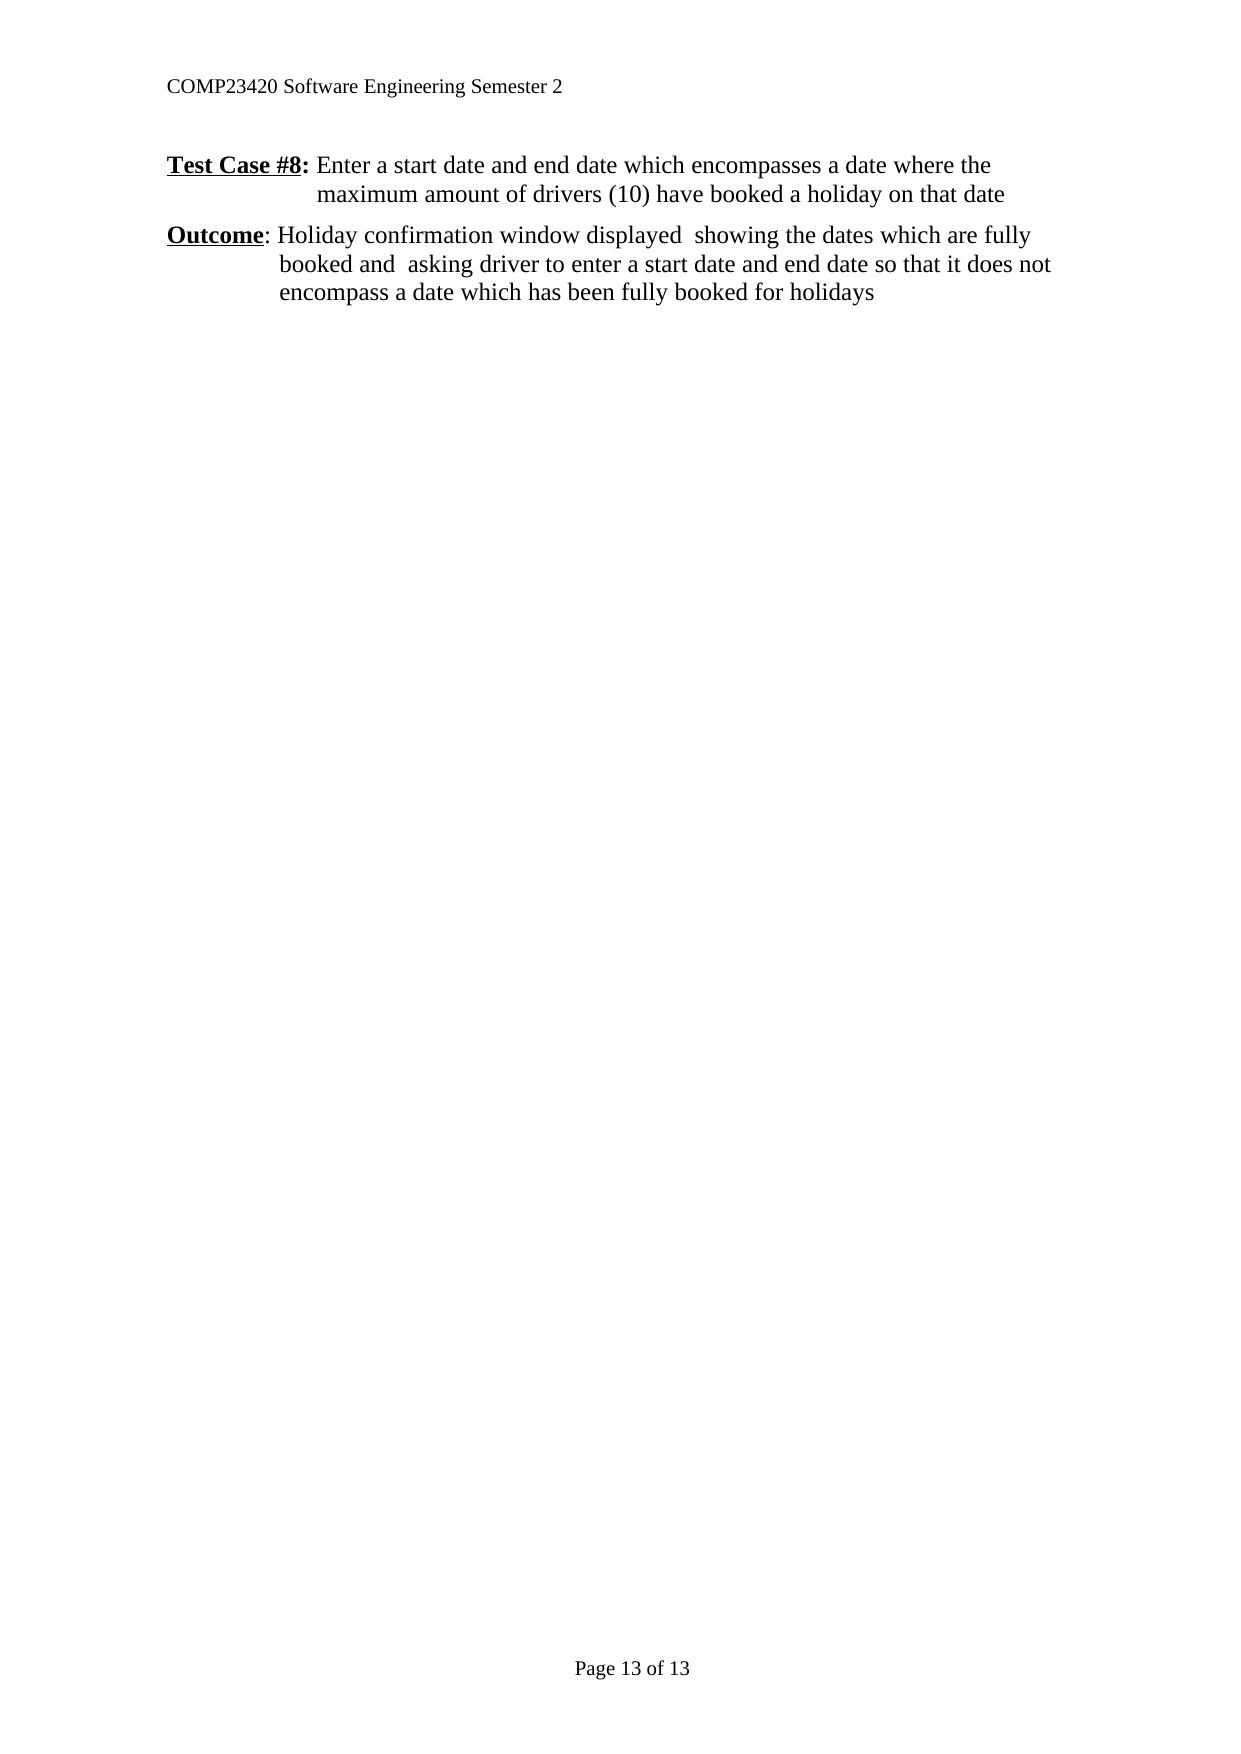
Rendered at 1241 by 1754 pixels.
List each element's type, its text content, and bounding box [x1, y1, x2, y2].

text Test Case #8: Enter a start date and end date which encompasses a date where the maximum amount of drivers (10) have booked a holiday on that date [167, 150, 1092, 207]
text Outcome: Holiday confirmation window displayed showing the dates which are fully booked and asking driver to enter a start date and end date so that it does not encompass a date which has been fully booked for holidays [167, 220, 1092, 306]
